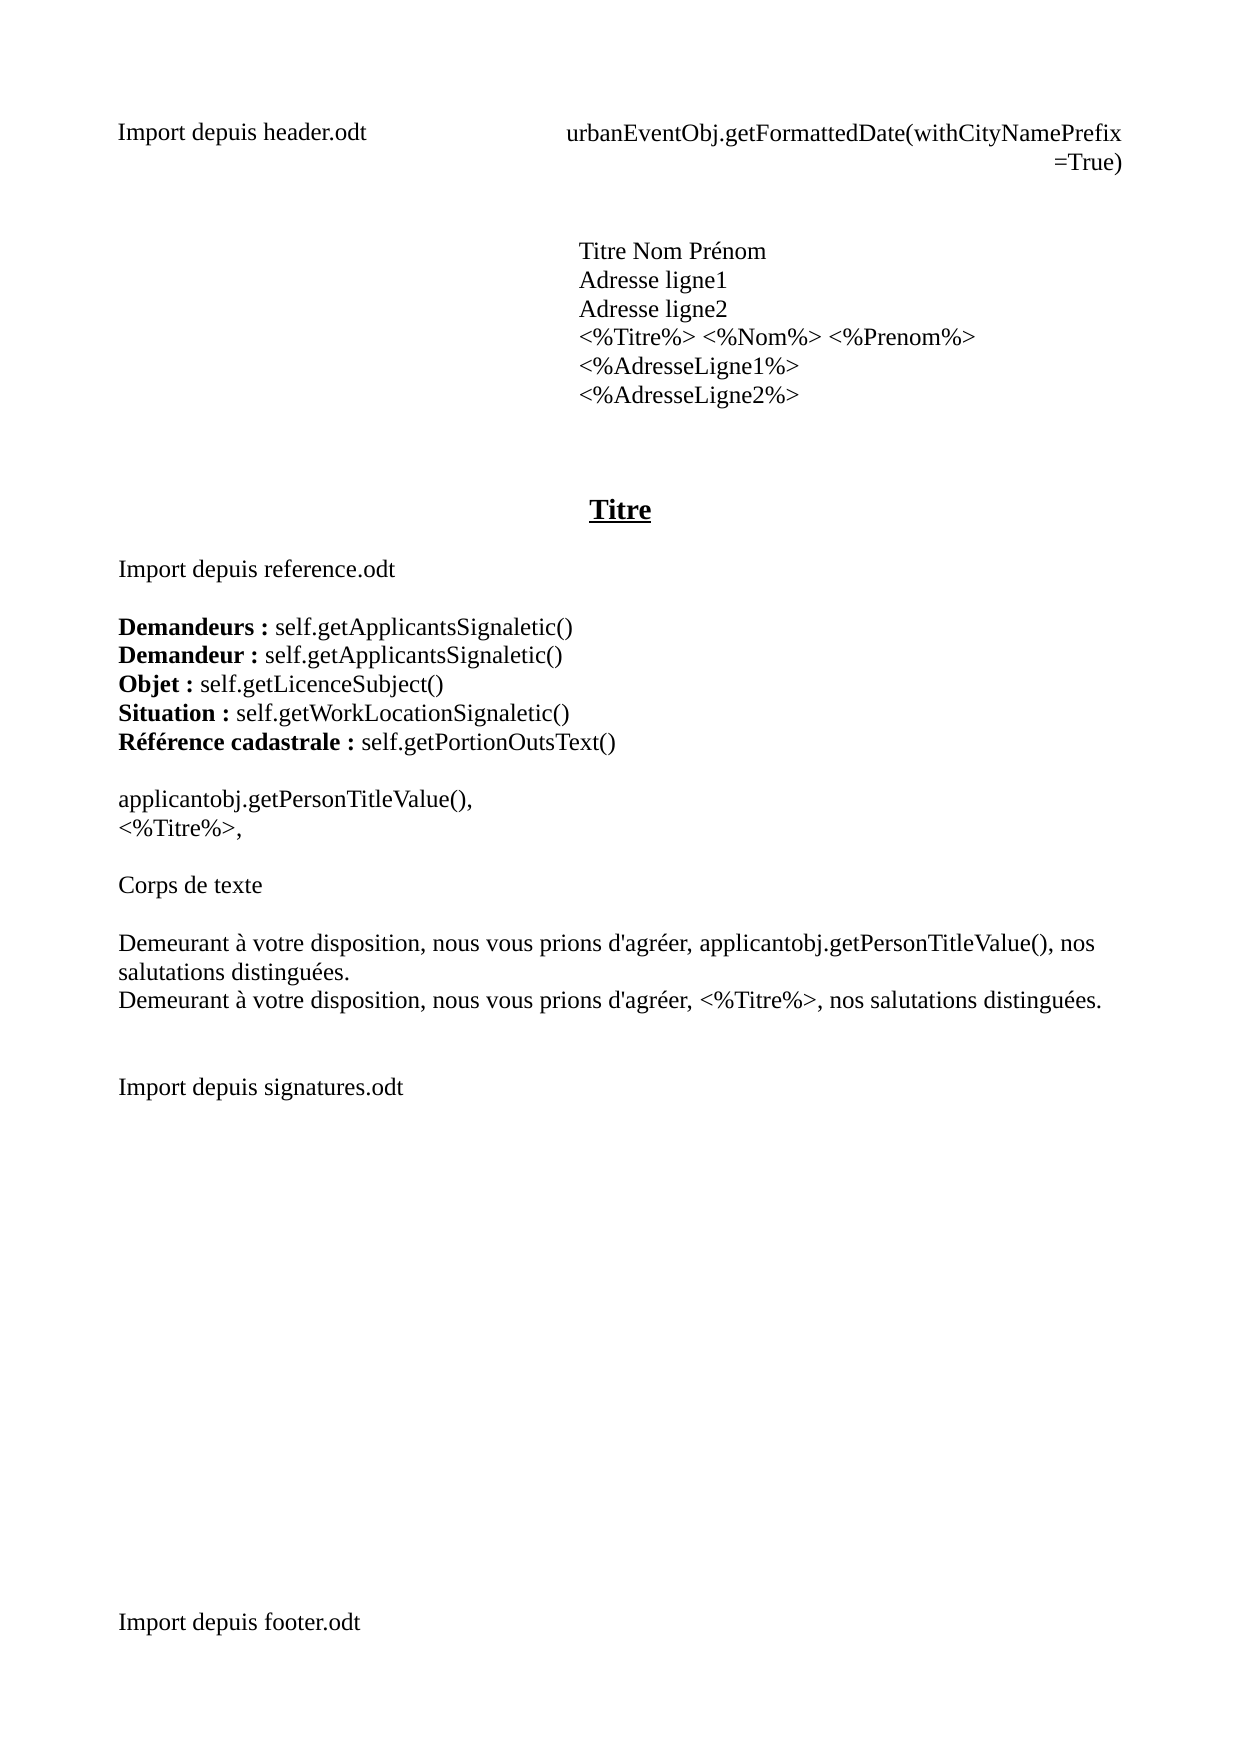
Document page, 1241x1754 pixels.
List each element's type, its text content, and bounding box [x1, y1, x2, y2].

text urbanEventObj.getFormattedDate(withCityNamePrefix=True) [117, 118, 1122, 426]
text Demandeurs : self.getApplicantsSignaletic() [118, 612, 1122, 640]
text Objet : self.getLicenceSubject() [118, 669, 1122, 698]
text Import depuis signatures.odt [118, 1072, 1122, 1100]
text Situation : self.getWorkLocationSignaletic() [118, 698, 1122, 727]
text <%Titre%> <%Nom%> <%Prenom%> <%AdresseLigne1%> <%AdresseLigne2%> [578, 322, 1081, 409]
text Import depuis header.odt [117, 117, 538, 146]
text Demeurant à votre disposition, nous vous prions d'agréer, <%Titre%>, nos salutations distinguées. [118, 985, 1122, 1014]
title Titre [118, 492, 1122, 525]
text Demeurant à votre disposition, nous vous prions d'agréer, applicantobj.getPersonTitleValue(), nos salutations distinguées. [118, 928, 1122, 985]
text <%Titre%>, [118, 813, 1122, 842]
text applicantobj.getPersonTitleValue(), [118, 784, 1122, 813]
text Titre Nom Prénom Adresse ligne1 Adresse ligne2 [578, 236, 1081, 322]
text Import depuis reference.odt [118, 554, 1122, 583]
text Demandeur : self.getApplicantsSignaletic() [118, 640, 1122, 669]
text Référence cadastrale : self.getPortionOutsText() [118, 727, 1122, 755]
text Corps de texte [118, 870, 1122, 899]
